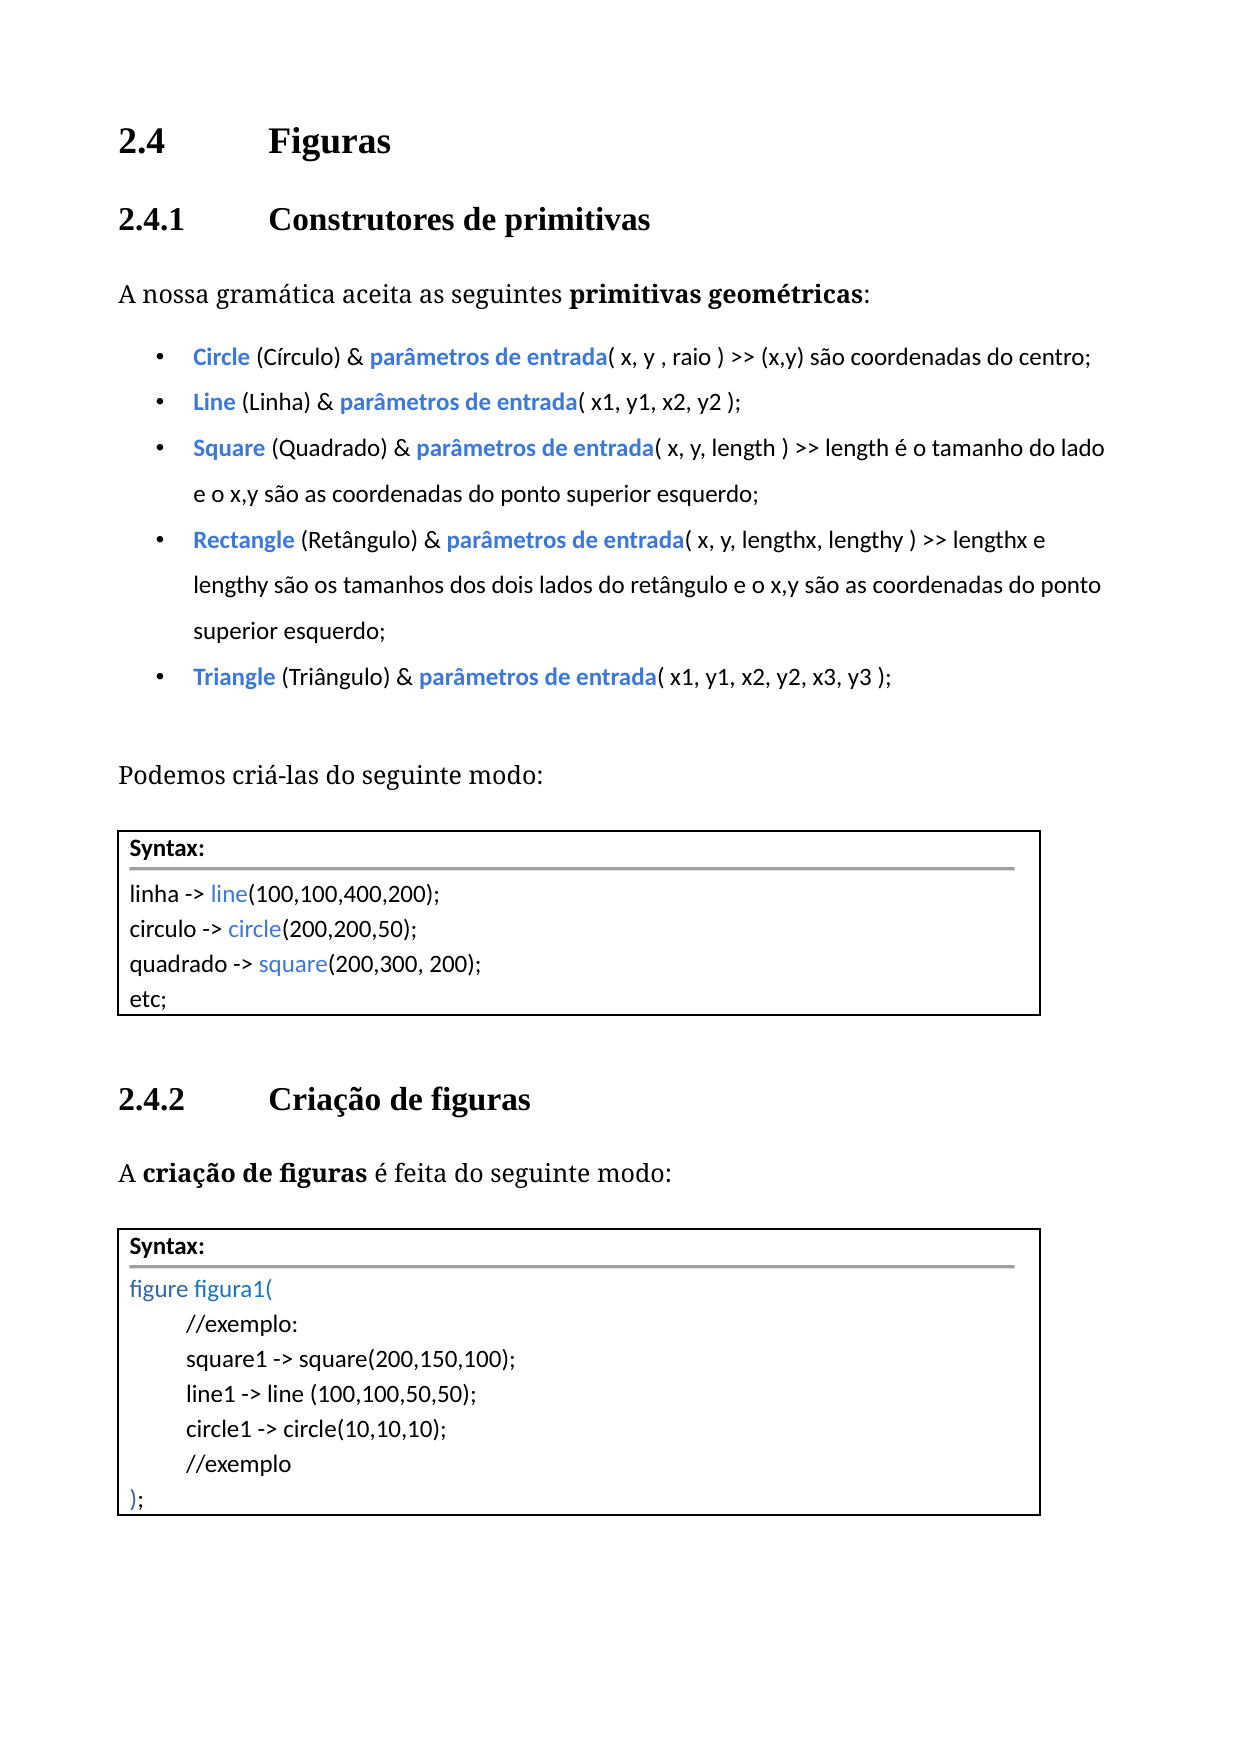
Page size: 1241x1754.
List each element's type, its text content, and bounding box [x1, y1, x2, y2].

text 2.4 Figuras [118, 118, 1122, 161]
list Rectangle (Retângulo) & parâmetros de entrada( x, y, lengthx, lengthy ) >> lengthx e lengthy são os tamanhos dos dois lados do retângulo e o x,y são as coordenadas do ponto superior esquerdo; [156, 524, 1122, 646]
text 2.4.2 Criação de figuras [118, 1079, 1122, 1117]
text Podemos criá-las do seguinte modo: [118, 758, 1122, 792]
text 2.4.1 Construtores de primitivas [118, 199, 1122, 238]
text A nossa gramática aceita as seguintes primitivas geométricas: [118, 276, 1122, 310]
list Line (Linha) & parâmetros de entrada( x1, y1, x2, y2 ); [156, 387, 1122, 417]
table_header Syntax: linha -> line(100,100,400,200); circulo -> circle(200,200,50); quadrado -> square(200,300, 200); etc; [119, 832, 1039, 1014]
table_header Syntax: figure figura1( //exemplo: square1 -> square(200,150,100); line1 -> line (100,100,50,50); circle1 -> circle(10,10,10); //exemplo ); [119, 1230, 1039, 1513]
list Circle (Círculo) & parâmetros de entrada( x, y , raio ) >> (x,y) são coordenadas do centro; [156, 341, 1122, 371]
list Square (Quadrado) & parâmetros de entrada( x, y, length ) >> length é o tamanho do lado e o x,y são as coordenadas do ponto superior esquerdo; [156, 432, 1122, 508]
list Triangle (Triângulo) & parâmetros de entrada( x1, y1, x2, y2, x3, y3 ); [156, 661, 1122, 691]
text A criação de figuras é feita do seguinte modo: [118, 1156, 1122, 1190]
